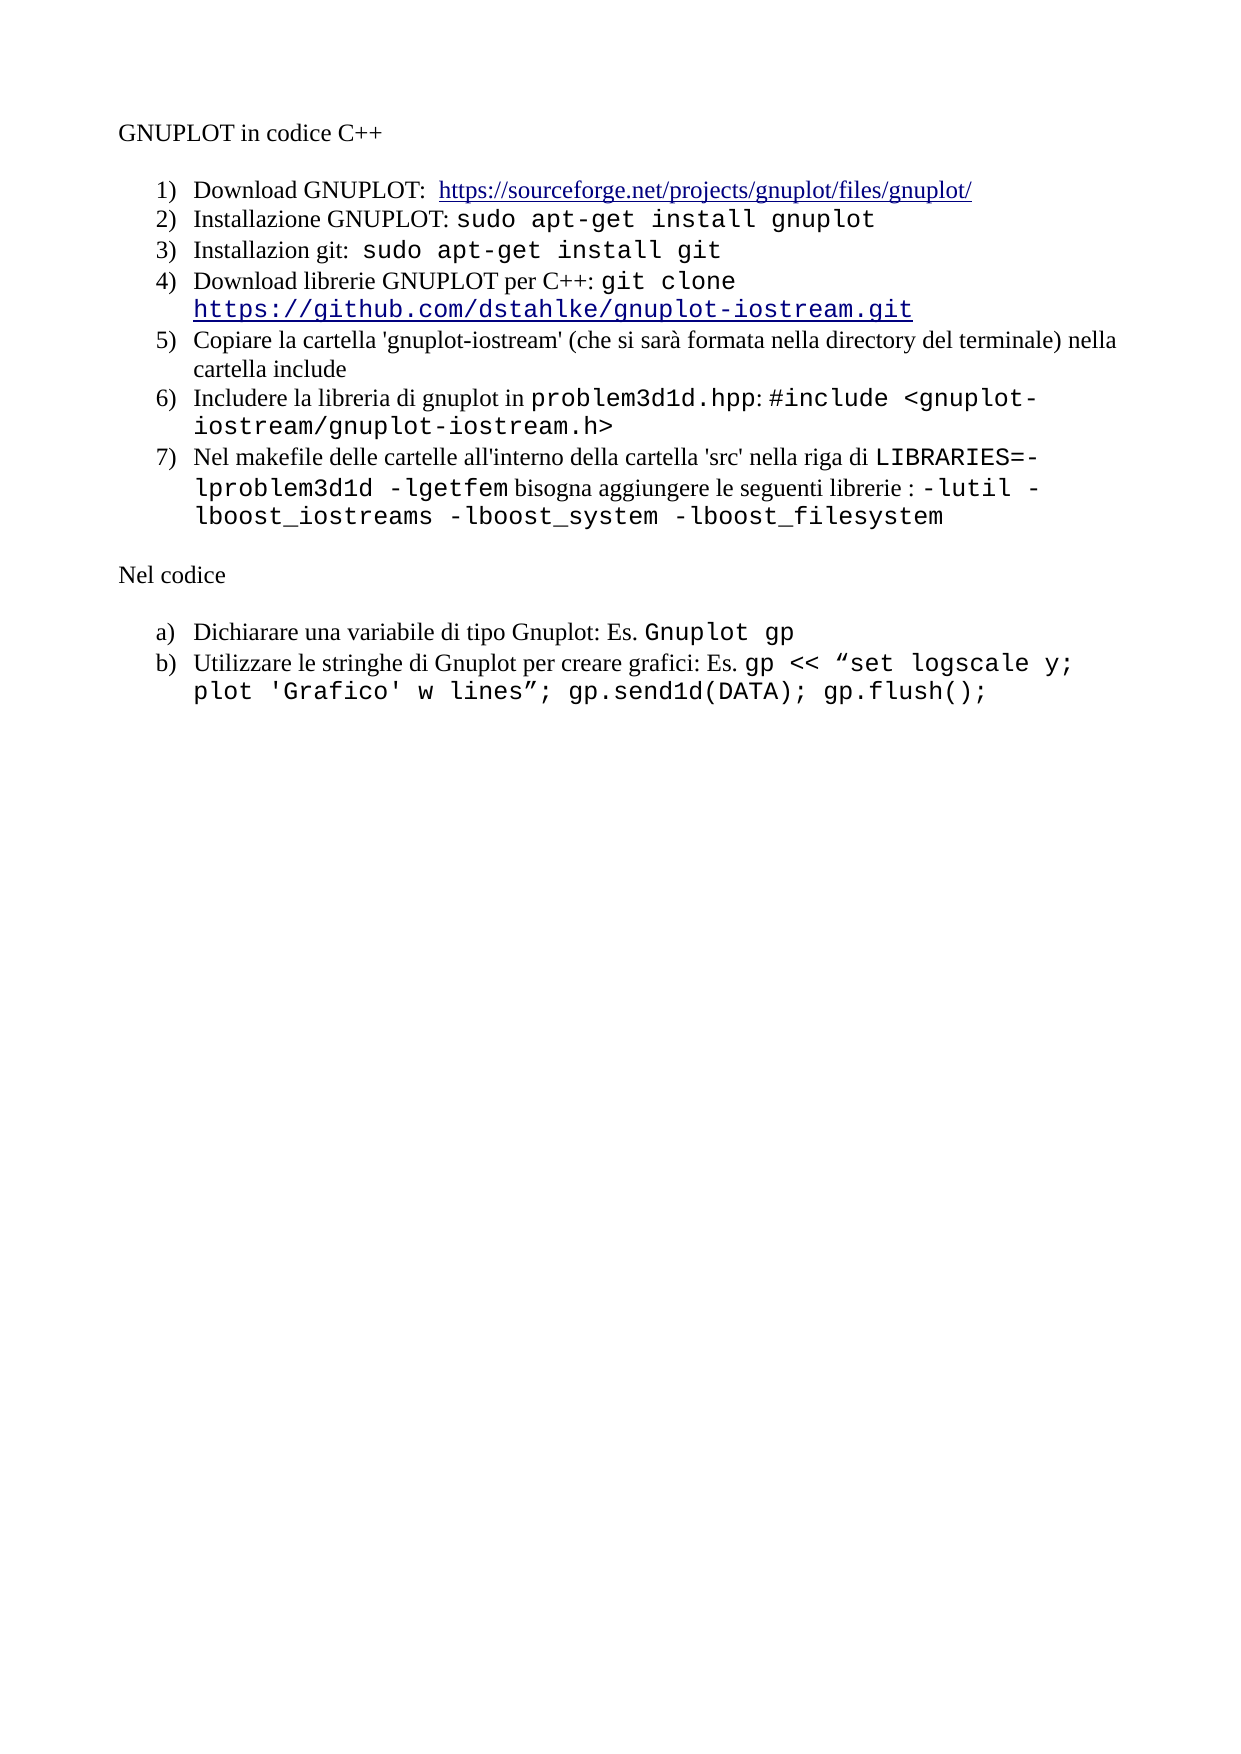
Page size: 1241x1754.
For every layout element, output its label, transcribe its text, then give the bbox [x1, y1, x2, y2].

list Includere la libreria di gnuplot in problem3d1d.hpp: #include <gnuplot-iostream/gnuplot-iostream.h> [156, 383, 1122, 442]
list Installazion git: sudo apt-get install git [156, 235, 1122, 266]
list Download GNUPLOT: https://sourceforge.net/projects/gnuplot/files/gnuplot/ [156, 176, 1122, 204]
list Installazione GNUPLOT: sudo apt-get install gnuplot [156, 204, 1122, 235]
list Nel makefile delle cartelle all'interno della cartella 'src' nella riga di LIBRARIES=-lproblem3d1d -lgetfem bisogna aggiungere le seguenti librerie : -lutil -lboost_iostreams -lboost_system -lboost_filesystem [156, 442, 1122, 532]
text GNUPLOT in codice C++ [118, 118, 1122, 147]
list Utilizzare le stringhe di Gnuplot per creare grafici: Es. gp << “set logscale y; plot 'Grafico' w lines”; gp.send1d(DATA); gp.flush(); [156, 648, 1122, 707]
list Download librerie GNUPLOT per C++: git clone https://github.com/dstahlke/gnuplot-iostream.git [156, 266, 1122, 325]
text Nel codice [118, 560, 1122, 589]
list Dichiarare una variabile di tipo Gnuplot: Es. Gnuplot gp [156, 617, 1122, 648]
list Copiare la cartella 'gnuplot-iostream' (che si sarà formata nella directory del terminale) nella cartella include [156, 325, 1122, 383]
